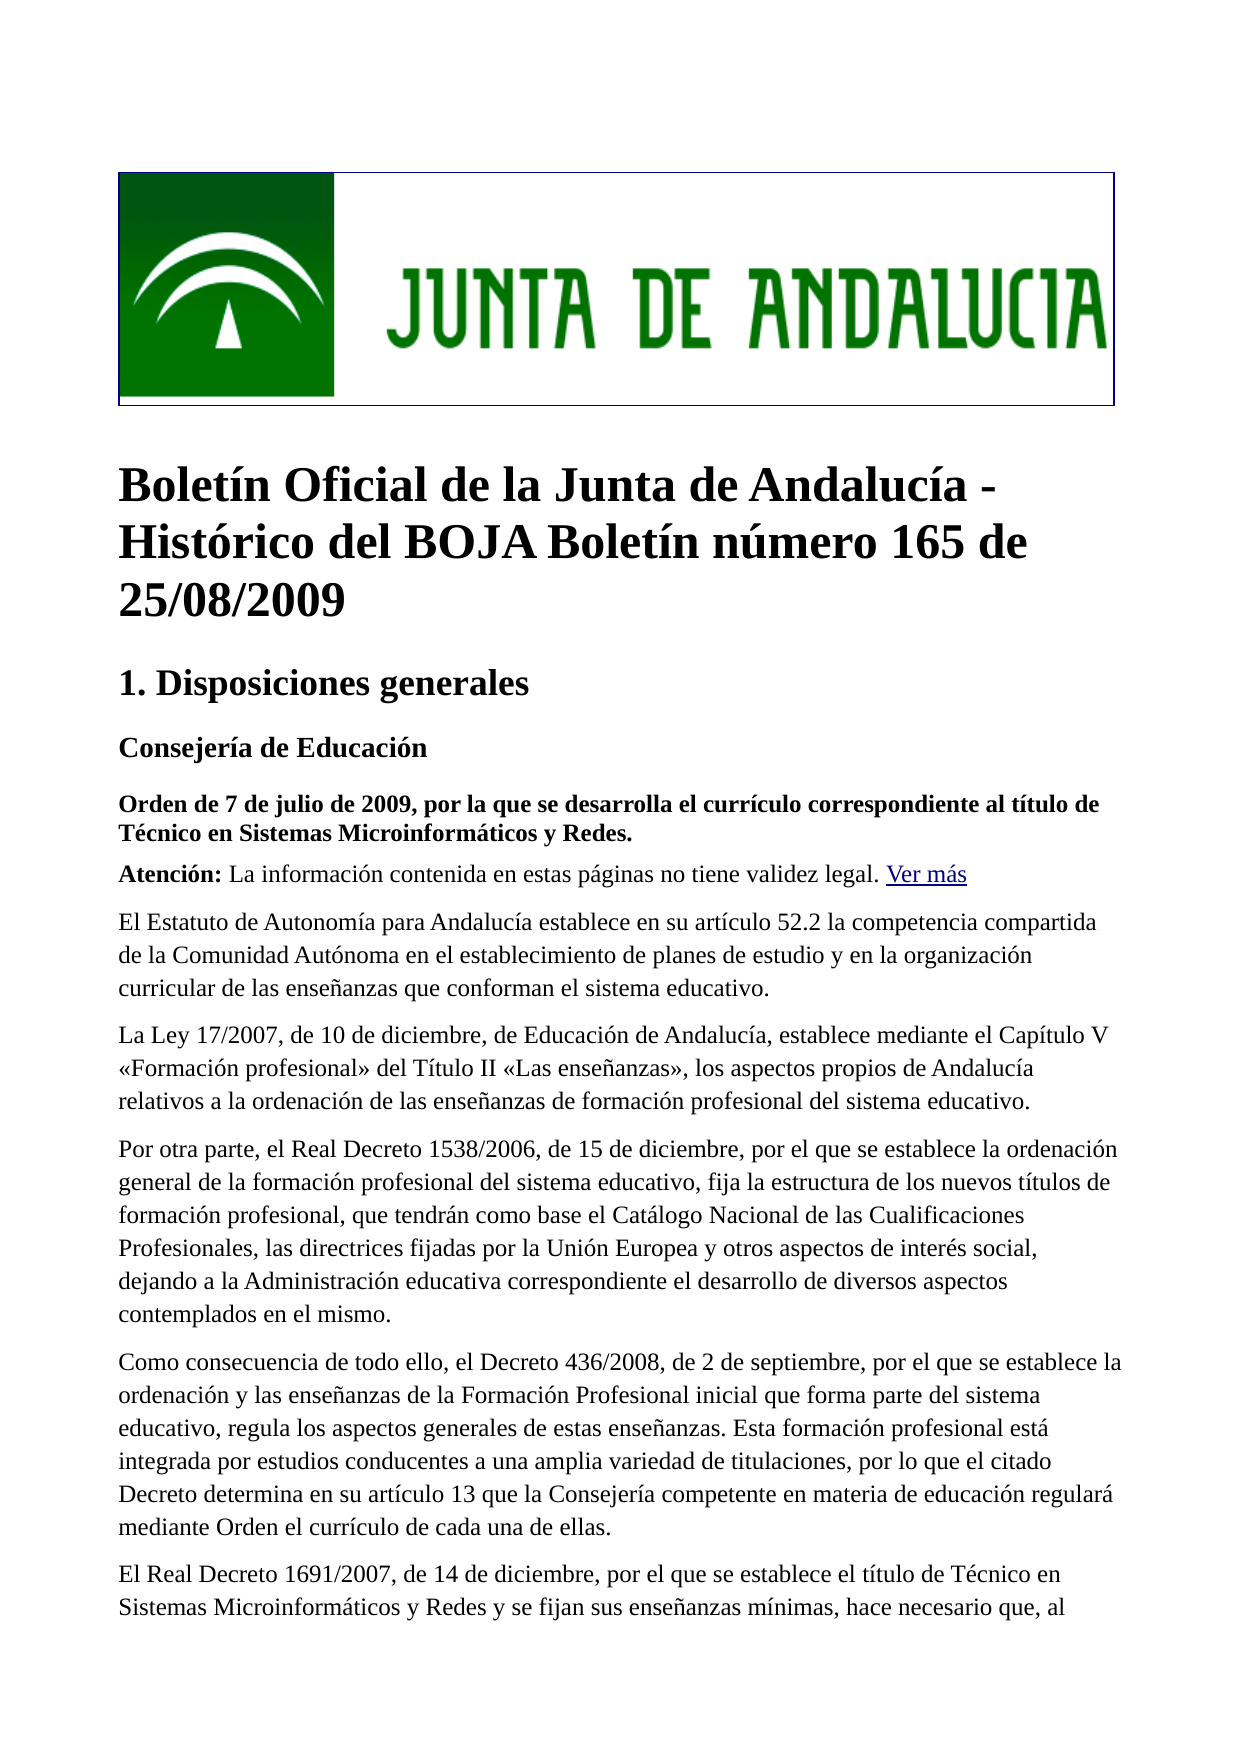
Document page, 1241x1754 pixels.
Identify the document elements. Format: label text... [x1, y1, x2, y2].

subtitle Boletín Oficial de la Junta de Andalucía - Histórico del BOJA Boletín número 165 de 25/08/2009 [118, 454, 1122, 627]
text El Real Decreto 1691/2007, de 14 de diciembre, por el que se establece el título de Técnico en Sistemas Microinformáticos y Redes y se fijan sus enseñanzas mínimas, hace necesario que, al [118, 1559, 1122, 1621]
text Como consecuencia de todo ello, el Decreto 436/2008, de 2 de septiembre, por el que se establece la ordenación y las enseñanzas de la Formación Profesional inicial que forma parte del sistema educativo, regula los aspectos generales de estas enseñanzas. Esta formación profesional está integrada por estudios conducentes a una amplia variedad de titulaciones, por lo que el citado Decreto determina en su artículo 13 que la Consejería competente en materia de educación regulará mediante Orden el currículo de cada una de ellas. [118, 1347, 1122, 1541]
text El Estatuto de Autonomía para Andalucía establece en su artículo 52.2 la competencia compartida de la Comunidad Autónoma en el establecimiento de planes de estudio y en la organización curricular de las enseñanzas que conforman el sistema educativo. [118, 907, 1122, 1002]
subtitle Orden de 7 de julio de 2009, por la que se desarrolla el currículo correspondiente al título de Técnico en Sistemas Microinformáticos y Redes. [118, 789, 1122, 847]
text Atención: La información contenida en estas páginas no tiene validez legal. Ver más [118, 859, 1122, 888]
text Por otra parte, el Real Decreto 1538/2006, de 15 de diciembre, por el que se establece la ordenación general de la formación profesional del sistema educativo, fija la estructura de los nuevos títulos de formación profesional, que tendrán como base el Catálogo Nacional de las Cualificaciones Profesionales, las directrices fijadas por la Unión Europea y otros aspectos de interés social, dejando a la Administración educativa correspondiente el desarrollo de diversos aspectos contemplados en el mismo. [118, 1134, 1122, 1328]
subtitle 1. Disposiciones generales [118, 660, 1122, 703]
picture [120, 173, 1113, 405]
subtitle Consejería de Educación [118, 731, 1122, 764]
text La Ley 17/2007, de 10 de diciembre, de Educación de Andalucía, establece mediante el Capítulo V «Formación profesional» del Título II «Las enseñanzas», los aspectos propios de Andalucía relativos a la ordenación de las enseñanzas de formación profesional del sistema educativo. [118, 1020, 1122, 1115]
